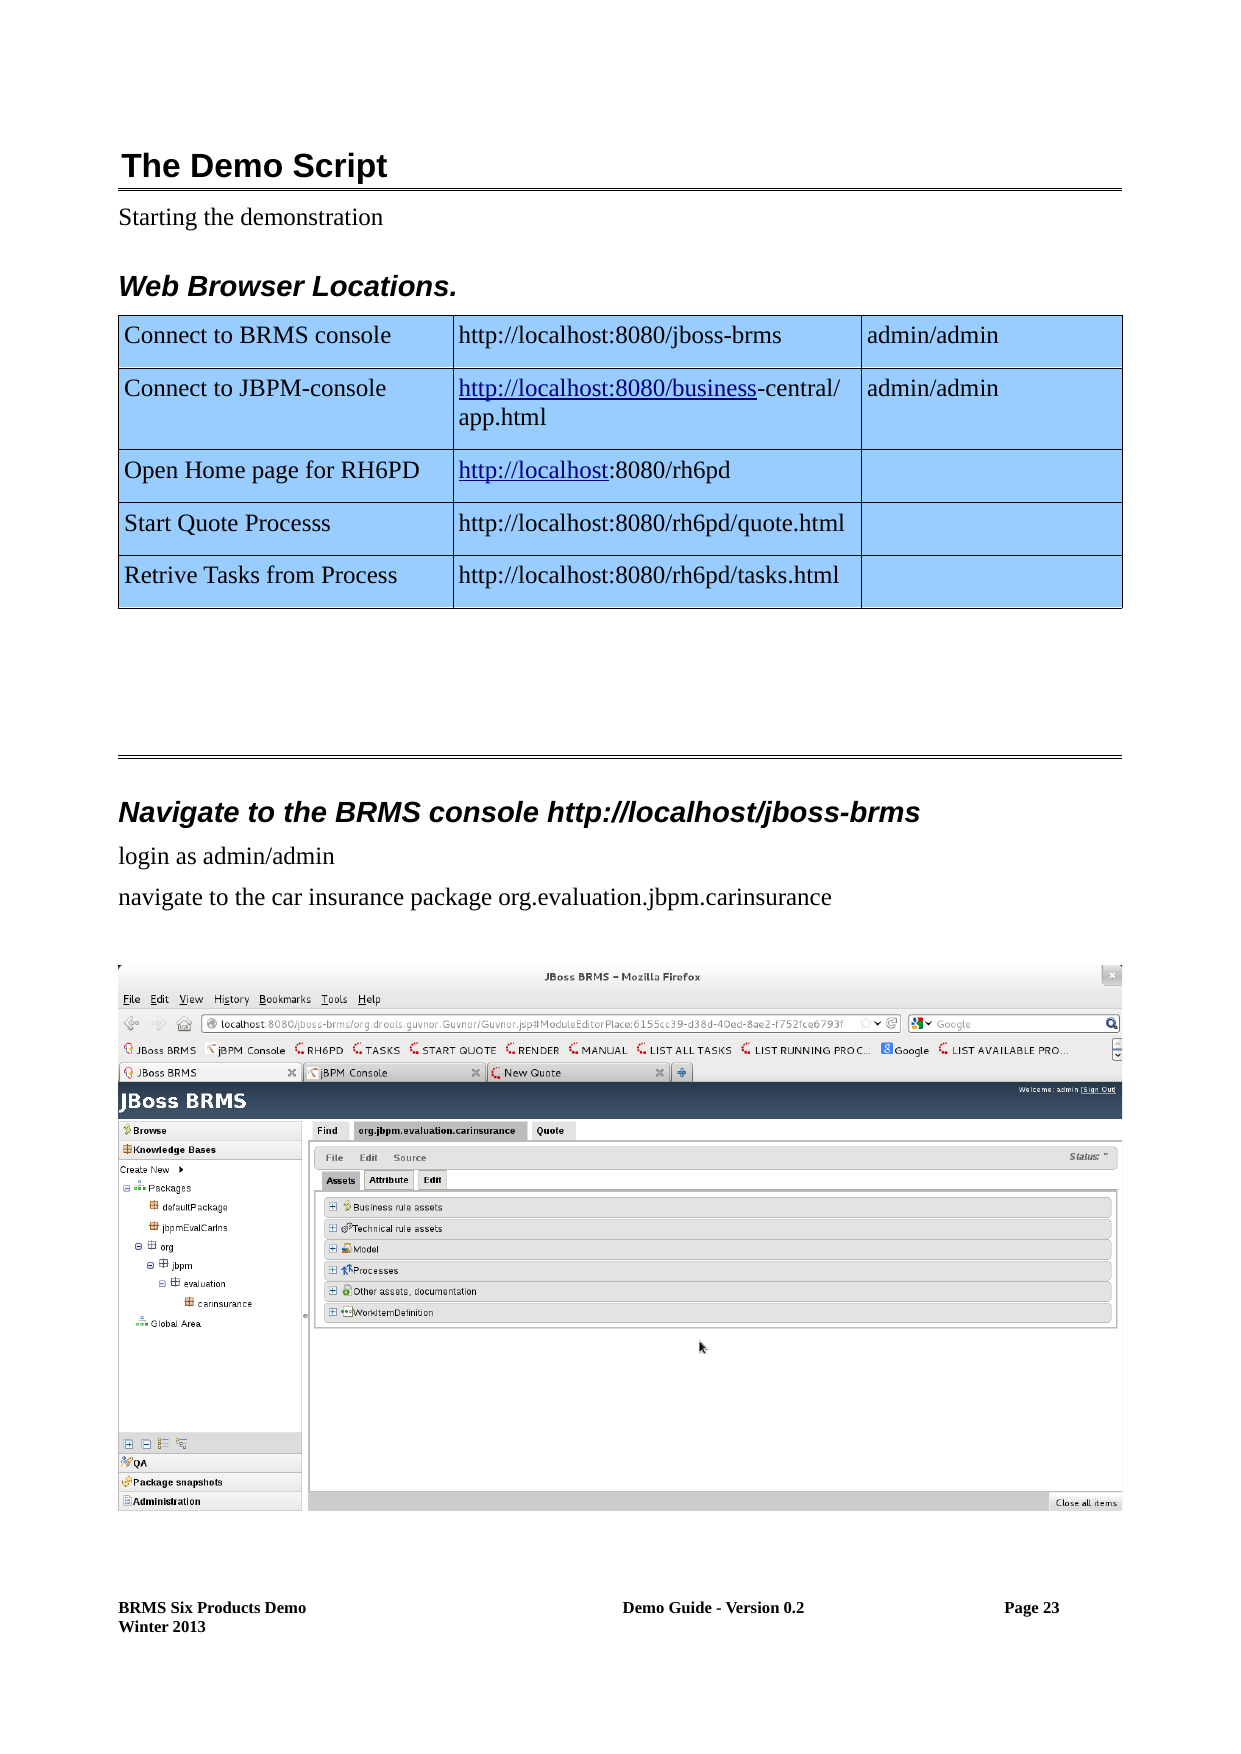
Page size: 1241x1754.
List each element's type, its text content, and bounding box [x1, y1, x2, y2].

table_cell http://localhost:8080/business-central/app.html [454, 369, 861, 449]
text login as admin/admin [118, 841, 1122, 870]
picture [118, 965, 1123, 1511]
text navigate to the car insurance package org.evaluation.jbpm.carinsurance [118, 882, 1122, 911]
table_cell http://localhost:8080/rh6pd/tasks.html [454, 556, 861, 607]
table_cell http://localhost:8080/rh6pd/quote.html [454, 503, 861, 555]
table_cell http://localhost:8080/rh6pd [454, 450, 861, 502]
table_header http://localhost:8080/jboss-brms [454, 316, 861, 367]
table_cell [862, 556, 1122, 607]
text Starting the demonstration [118, 202, 1122, 231]
table_cell Start Quote Processs [119, 503, 453, 555]
table_cell Open Home page for RH6PD [119, 450, 453, 502]
table_cell [862, 503, 1122, 555]
subtitle Web Browser Locations. [118, 269, 1122, 302]
subtitle Navigate to the BRMS console http://localhost/jboss-brms [118, 795, 1122, 829]
subtitle The Demo Script [118, 143, 1122, 188]
table_cell Retrive Tasks from Process [119, 556, 453, 607]
table_cell admin/admin [862, 369, 1122, 449]
table_header Connect to BRMS console [119, 316, 453, 367]
table_cell Connect to JBPM-console [119, 369, 453, 449]
table_cell [862, 450, 1122, 502]
table_header admin/admin [862, 316, 1122, 367]
